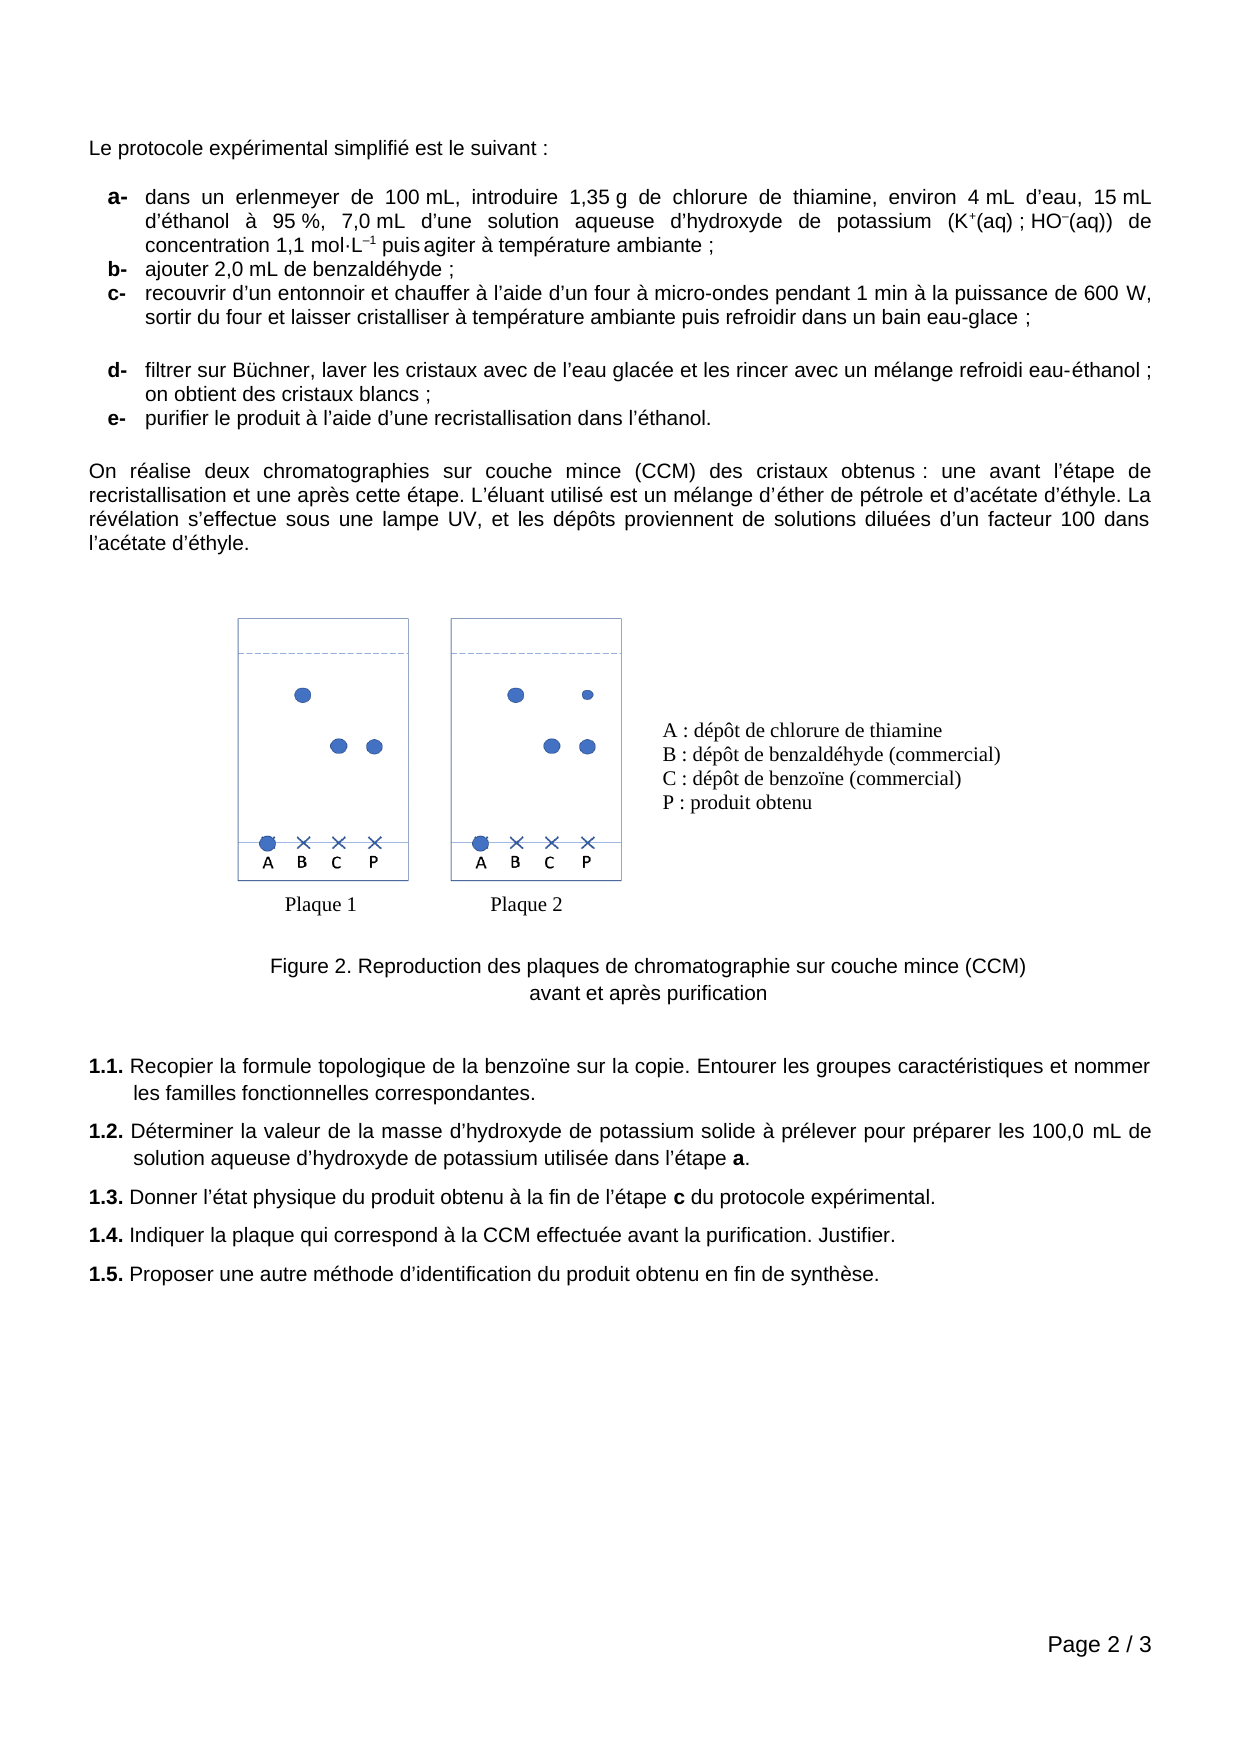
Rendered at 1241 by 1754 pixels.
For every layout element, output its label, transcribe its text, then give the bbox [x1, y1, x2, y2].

text avant et après purification [145, 981, 1152, 1004]
list purifier le produit à l’aide d’une recristallisation dans l’éthanol. [107, 406, 1152, 430]
list dans un erlenmeyer de 100 mL, introduire 1,35 g de chlorure de thiamine, environ 4 mL d’eau, 15 mL d’éthanol à 95 %, 7,0 mL d’une solution aqueuse d’hydroxyde de potassium (K+(aq) ; HO–(aq)) de concentration 1,1 mol·L–1 puis agiter à température ambiante ; [107, 183, 1152, 257]
text 1.2. Déterminer la valeur de la masse d’hydroxyde de potassium solide à prélever pour préparer les 100,0 mL de solution aqueuse d’hydroxyde de potassium utilisée dans l’étape a. [89, 1119, 1152, 1169]
list ajouter 2,0 mL de benzaldéhyde ; [107, 257, 1152, 281]
text 1.1. Recopier la formule topologique de la benzoïne sur la copie. Entourer les groupes caractéristiques et nommer les familles fonctionnelles correspondantes. [89, 1054, 1152, 1104]
text 1.5. Proposer une autre méthode d’identification du produit obtenu en fin de synthèse. [89, 1262, 1152, 1286]
list filtrer sur Büchner, laver les cristaux avec de l’eau glacée et les rincer avec un mélange refroidi eau-éthanol ; on obtient des cristaux blancs ; [107, 358, 1152, 406]
text 1.4. Indiquer la plaque qui correspond à la CCM effectuée avant la purification. Justifier. [89, 1223, 1152, 1247]
picture [230, 610, 630, 888]
text Figure 2. Reproduction des plaques de chromatographie sur couche mince (CCM) [145, 954, 1152, 978]
text On réalise deux chromatographies sur couche mince (CCM) des cristaux obtenus : une avant l’étape de recristallisation et une après cette étape. L’éluant utilisé est un mélange d’éther de pétrole et d’acétate d’éthyle. La révélation s’effectue sous une lampe UV, et les dépôts proviennent de solutions diluées d’un facteur 100 dans l’acétate d’éthyle. [89, 459, 1152, 555]
text Le protocole expérimental simplifié est le suivant : [89, 136, 1152, 160]
list recouvrir d’un entonnoir et chauffer à l’aide d’un four à micro-ondes pendant 1 min à la puissance de 600 W, sortir du four et laisser cristalliser à température ambiante puis refroidir dans un bain eau-glace ; [107, 281, 1152, 329]
text 1.3. Donner l’état physique du produit obtenu à la fin de l’étape c du protocole expérimental. [89, 1184, 1152, 1208]
